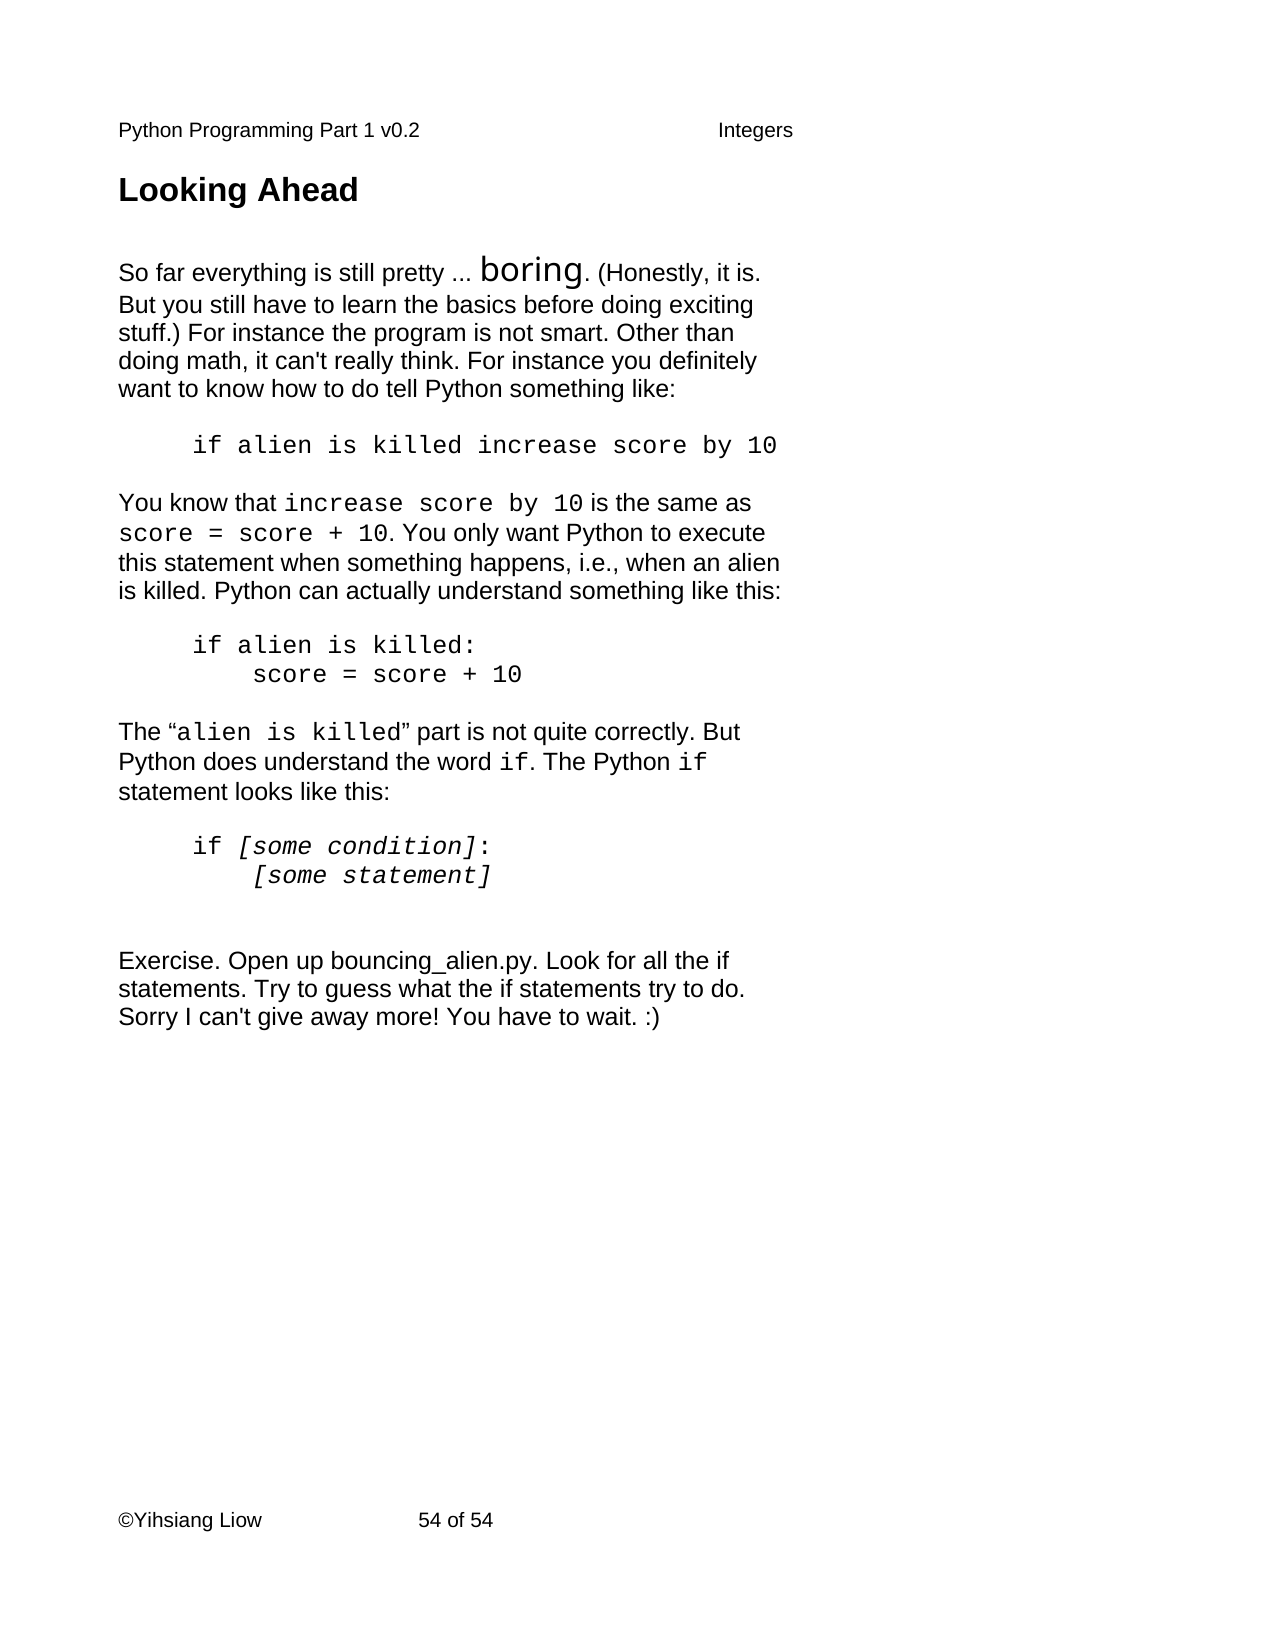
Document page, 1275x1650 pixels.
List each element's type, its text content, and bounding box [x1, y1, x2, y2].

text if alien is killed: [118, 633, 793, 661]
text Looking Ahead [118, 171, 793, 208]
text if alien is killed increase score by 10 [118, 430, 793, 461]
text The “alien is killed” part is not quite correctly. But Python does understand the word if. The Python if statement looks like this: [118, 718, 793, 806]
text [some statement] [118, 862, 793, 891]
text You know that increase score by 10 is the same as score = score + 10. You only want Python to execute this statement when something happens, i.e., when an alien is killed. Python can actually understand something like this: [118, 489, 793, 605]
text score = score + 10 [118, 661, 793, 689]
text Exercise. Open up bouncing_alien.py. Look for all the if statements. Try to guess what the if statements try to do. Sorry I can't give away more! You have to wait. :) [118, 947, 793, 1031]
text So far everything is still pretty ... boring. (Honestly, it is. But you still have to learn the basics before doing exciting stuff.) For instance the program is not smart. Other than doing math, it can't really think. For instance you definitely want to know how to do tell Python something like: [118, 245, 793, 402]
text if [some condition]: [118, 834, 793, 862]
